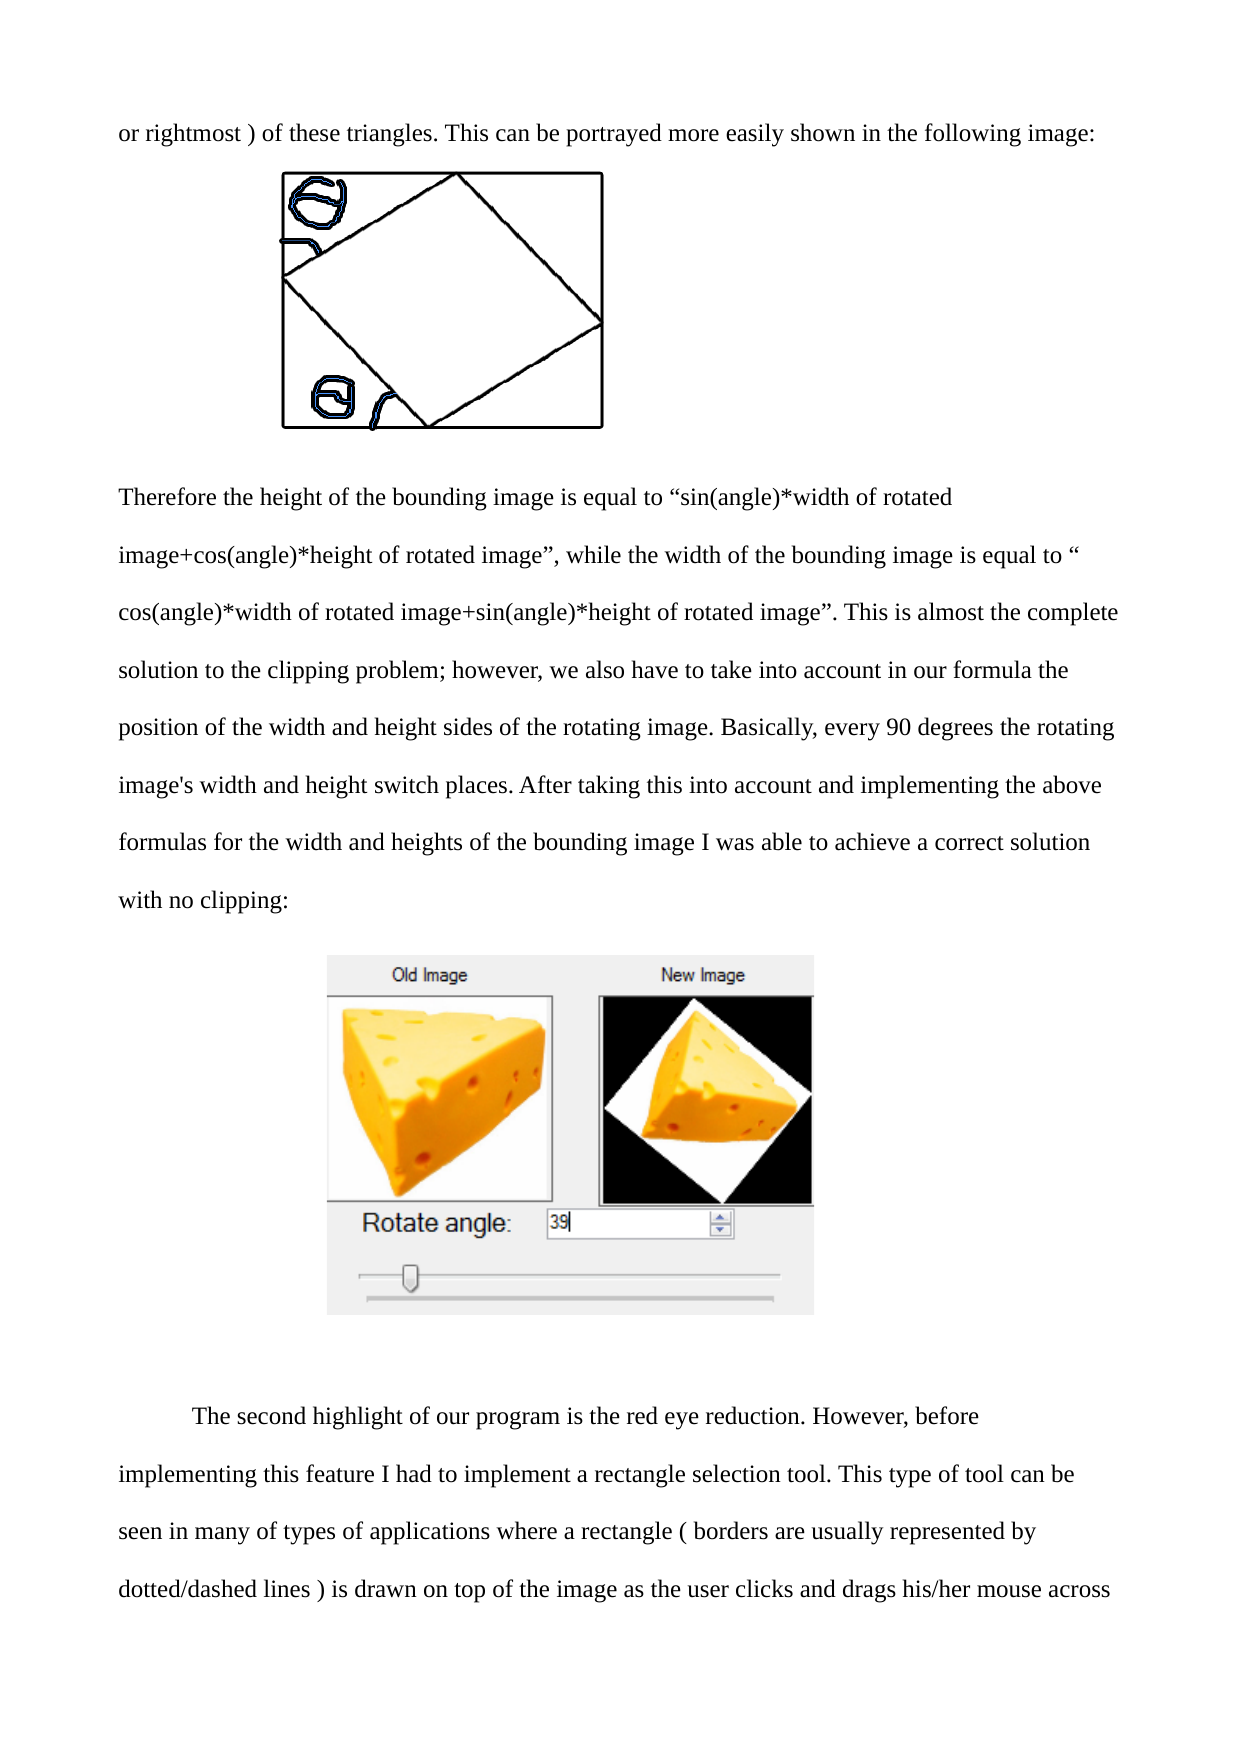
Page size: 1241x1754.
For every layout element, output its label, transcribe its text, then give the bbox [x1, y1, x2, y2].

text Therefore the height of the bounding image is equal to “sin(angle)*width of rotated image+cos(angle)*height of rotated image”, while the width of the bounding image is equal to “ cos(angle)*width of rotated image+sin(angle)*height of rotated image”. This is almost the complete solution to the clipping problem; however, we also have to take into account in our formula the position of the width and height sides of the rotating image. Basically, every 90 degrees the rotating image's width and height switch places. After taking this into account and implementing the above formulas for the width and heights of the bounding image I was able to achieve a correct solution with no clipping: [118, 176, 1122, 913]
picture [326, 955, 815, 1315]
text The second highlight of our program is the red eye reduction. However, before implementing this feature I had to implement a rectangle selection tool. This type of tool can be seen in many of types of applications where a rectangle ( borders are usually represented by dotted/dashed lines ) is drawn on top of the image as the user clicks and drags his/her mouse across [118, 1401, 1122, 1602]
text or rightmost ) of these triangles. This can be portrayed more easily shown in the following image: [118, 118, 1122, 147]
picture [248, 151, 647, 454]
